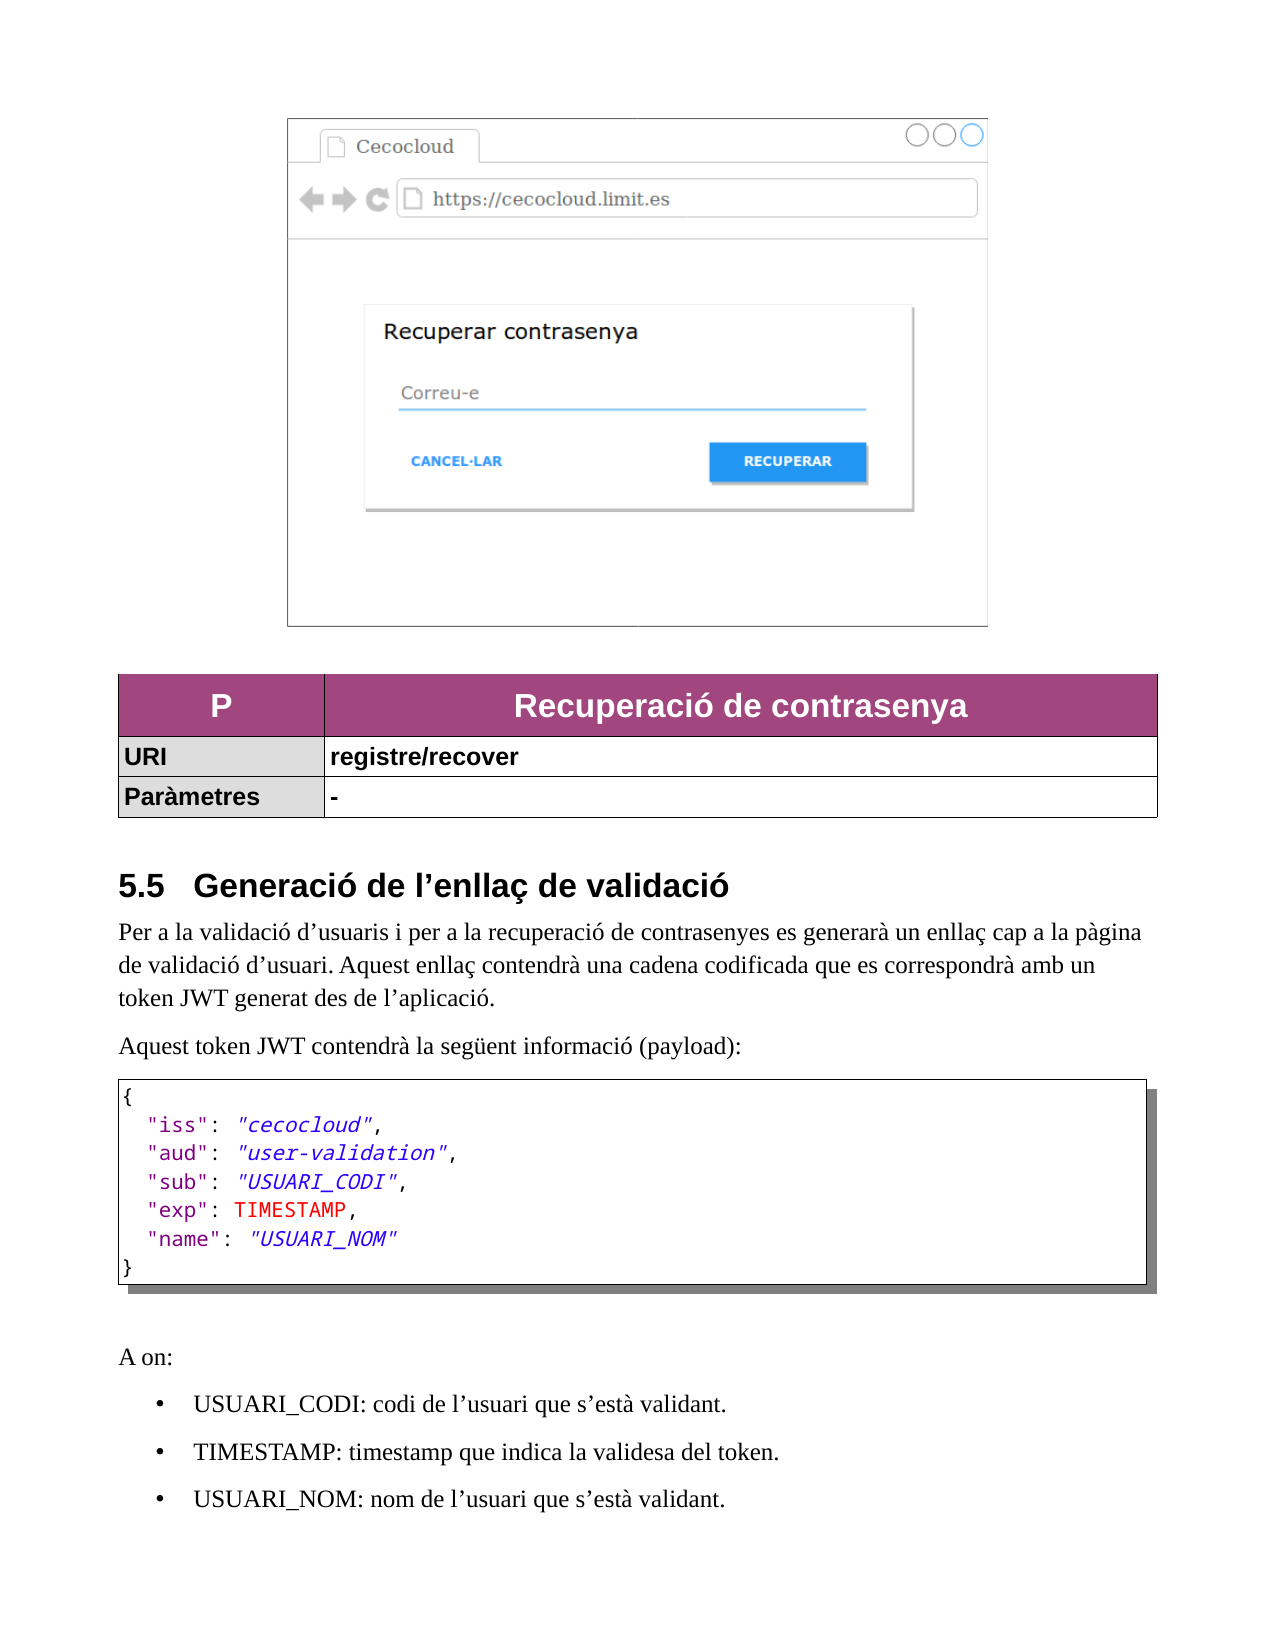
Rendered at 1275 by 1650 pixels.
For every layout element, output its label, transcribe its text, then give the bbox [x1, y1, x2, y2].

text "iss": "cecocloud", [119, 1107, 1146, 1136]
table_cell registre/recover [325, 737, 1157, 776]
text Aquest token JWT contendrà la següent informació (payload): [118, 1031, 1157, 1060]
text Per a la validació d’usuaris i per a la recuperació de contrasenyes es generarà un enllaç cap a la pàgina de validació d’usuari. Aquest enllaç contendrà una cadena codificada que es correspondrà amb un token JWT generat des de l’aplicació. [118, 917, 1157, 1012]
table_header Recuperació de contrasenya [325, 674, 1157, 736]
text { [119, 1080, 1146, 1107]
text "aud": "user-validation", [119, 1136, 1146, 1164]
table_header P [119, 674, 324, 736]
text } [119, 1249, 1146, 1284]
table_cell - [325, 777, 1157, 817]
list TIMESTAMP: timestamp que indica la validesa del token. [156, 1437, 1157, 1466]
list USUARI_NOM: nom de l’usuari que s’està validant. [156, 1484, 1157, 1513]
text "sub": "USUARI_CODI", [119, 1164, 1146, 1192]
text "exp": TIMESTAMP, [119, 1192, 1146, 1221]
table_cell URI [119, 737, 324, 776]
picture [287, 118, 988, 627]
text "name": "USUARI_NOM" [119, 1221, 1146, 1249]
text A on: [118, 1342, 1157, 1371]
list USUARI_CODI: codi de l’usuari que s’està validant. [156, 1389, 1157, 1418]
subtitle Generació de l’enllaç de validació [118, 866, 1157, 905]
table_cell Paràmetres [119, 777, 324, 817]
